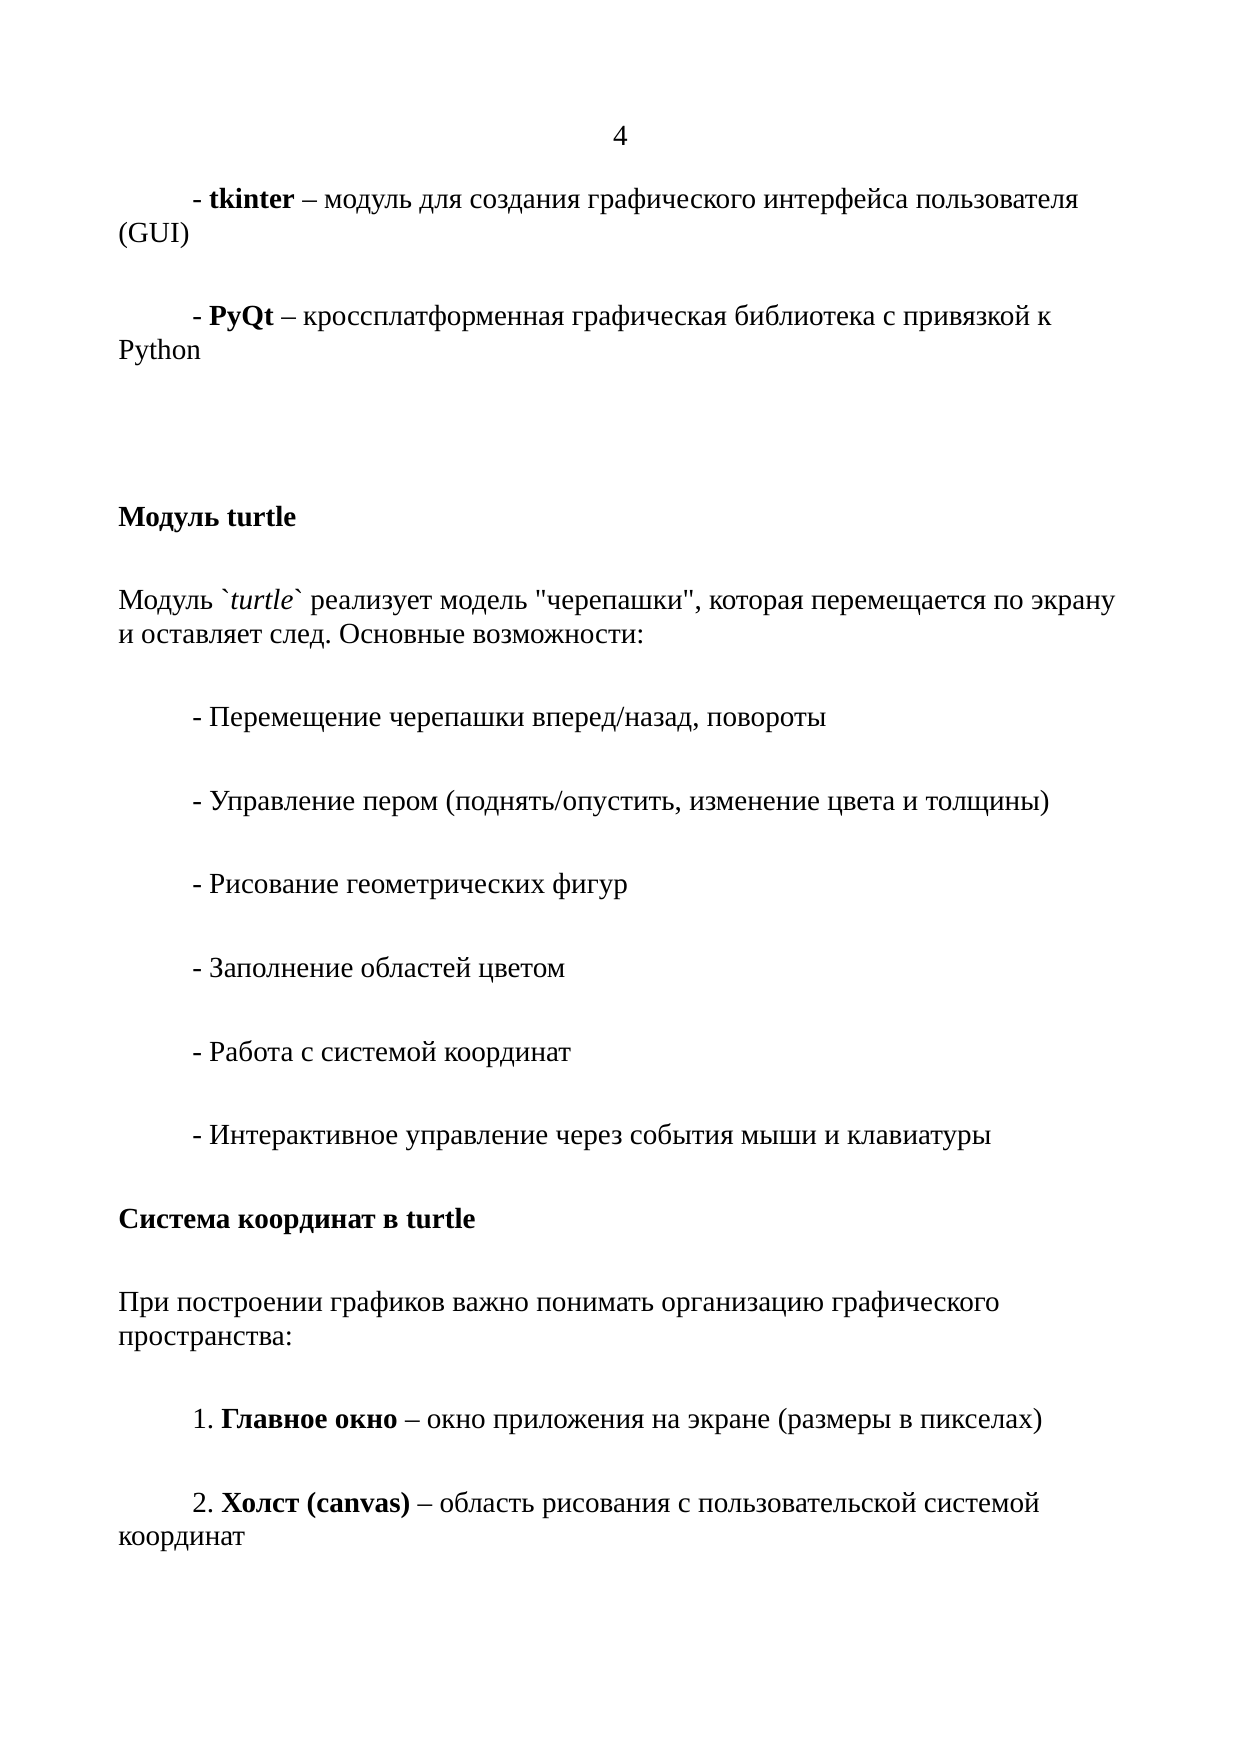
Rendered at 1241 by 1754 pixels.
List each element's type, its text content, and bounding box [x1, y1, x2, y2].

text - Перемещение черепашки вперед/назад, повороты [118, 699, 1122, 733]
text - Заполнение областей цветом [118, 950, 1122, 984]
text - Рисование геометрических фигур [118, 867, 1122, 900]
text - Управление пером (поднять/опустить, изменение цвета и толщины) [118, 783, 1122, 817]
text 2. Холст (canvas) – область рисования с пользовательской системой координат [118, 1485, 1122, 1552]
text 1. Главное окно – окно приложения на экране (размеры в пикселах) [118, 1401, 1122, 1435]
text Модуль `turtle` реализует модель "черепашки", которая перемещается по экрану и оставляет след. Основные возможности: [118, 582, 1122, 649]
text - PyQt – кроссплатформенная графическая библиотека с привязкой к Python [118, 298, 1122, 365]
text - Интерактивное управление через события мыши и клавиатуры [118, 1117, 1122, 1151]
text Система координат в turtle [118, 1201, 1122, 1234]
text - Работа с системой координат [118, 1034, 1122, 1067]
text Модуль turtle [118, 499, 1122, 532]
text - tkinter – модуль для создания графического интерфейса пользователя (GUI) [118, 181, 1122, 248]
text При построении графиков важно понимать организацию графического пространства: [118, 1284, 1122, 1351]
